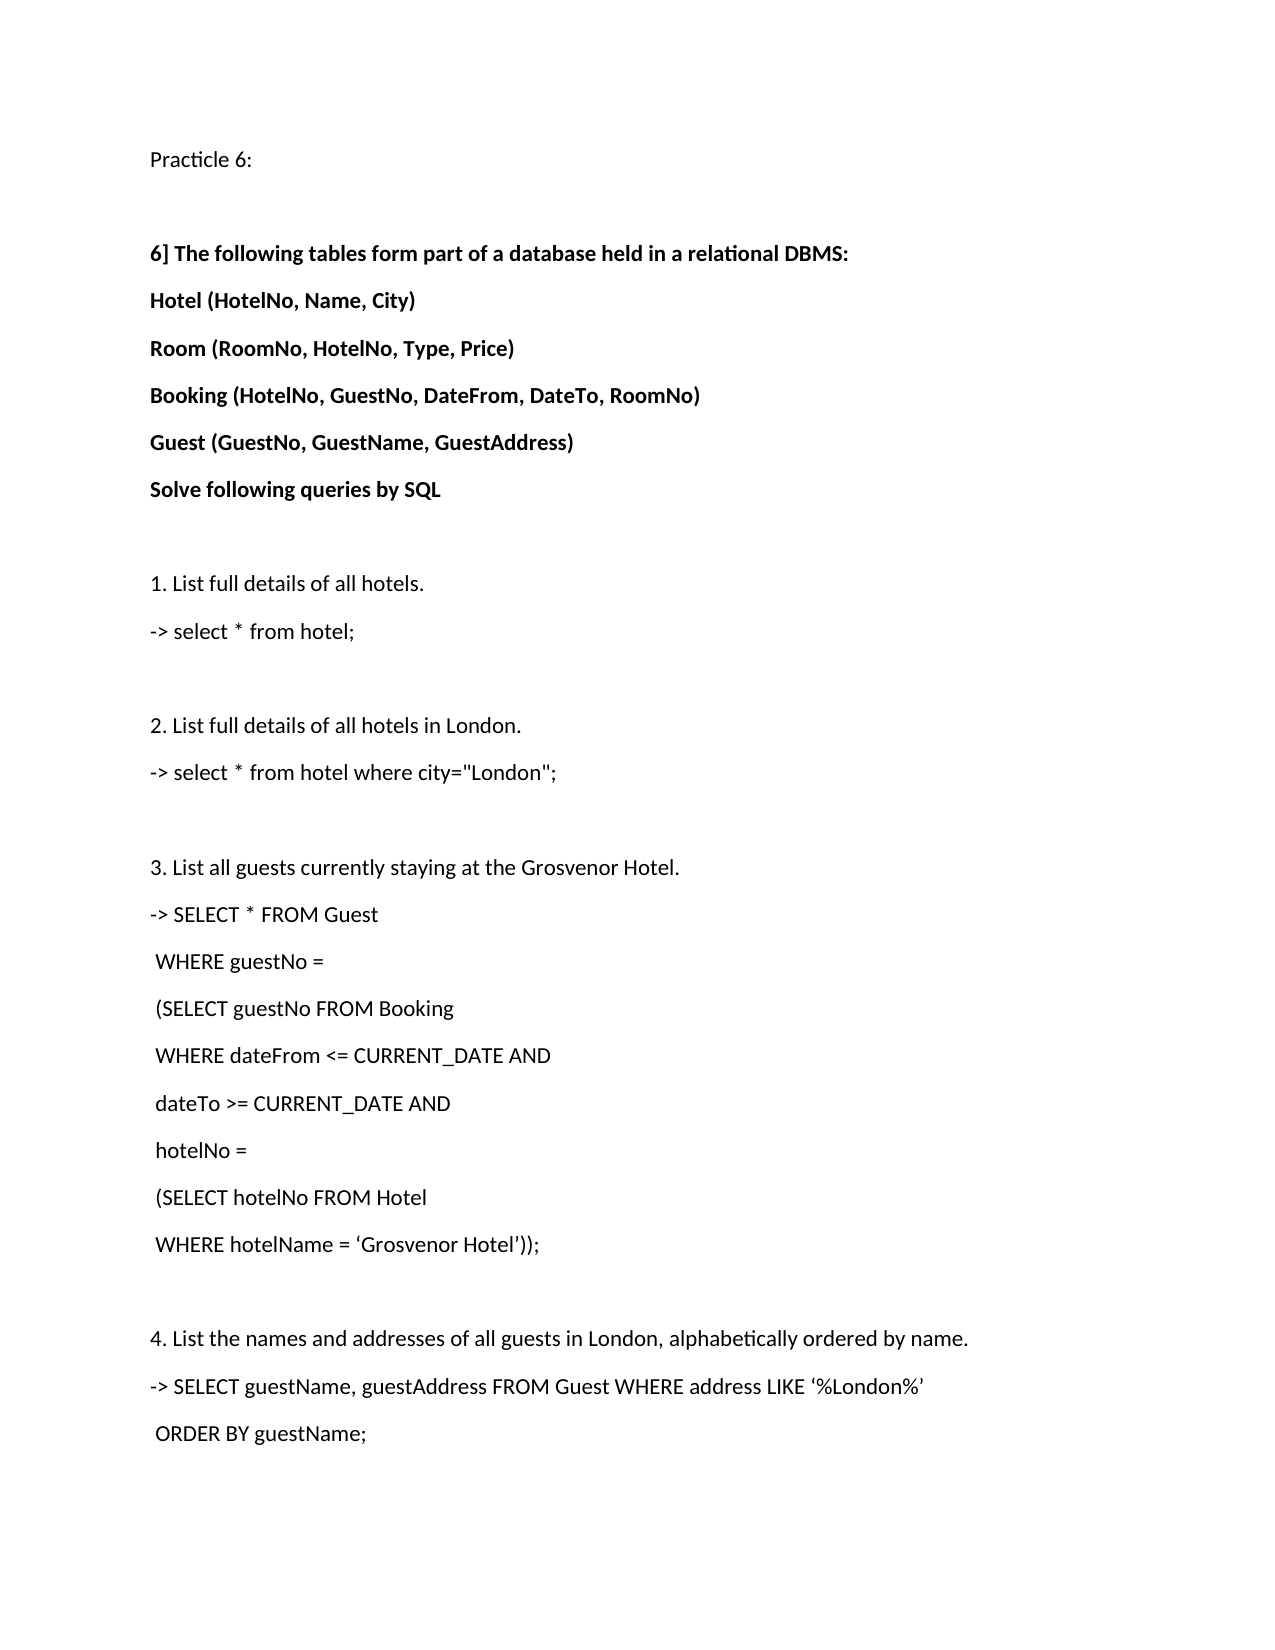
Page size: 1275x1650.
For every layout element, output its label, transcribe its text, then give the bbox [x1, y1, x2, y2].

text Room (RoomNo, HotelNo, Type, Price) [150, 339, 1125, 362]
text Guest (GuestNo, GuestName, GuestAddress) [150, 433, 1125, 456]
text dateTo >= CURRENT_DATE AND [150, 1094, 1125, 1117]
text WHERE hotelName = ‘Grosvenor Hotel’)); [150, 1235, 1125, 1258]
text -> select * from hotel; [150, 622, 1125, 645]
text Hotel (HotelNo, Name, City) [150, 292, 1125, 314]
text 1. List full details of all hotels. [150, 575, 1125, 598]
text 6] The following tables form part of a database held in a relational DBMS: [150, 244, 1125, 267]
text ORDER BY guestName; [150, 1424, 1125, 1447]
text WHERE dateFrom <= CURRENT_DATE AND [150, 1047, 1125, 1069]
text -> SELECT guestName, guestAddress FROM Guest WHERE address LIKE ‘%London%’ [150, 1377, 1125, 1400]
text 2. List full details of all hotels in London. [150, 716, 1125, 739]
text 3. List all guests currently staying at the Grosvenor Hotel. [150, 858, 1125, 881]
text -> select * from hotel where city="London"; [150, 763, 1125, 786]
text hotelNo = [150, 1141, 1125, 1164]
text WHERE guestNo = [150, 952, 1125, 975]
text Practicle 6: [150, 150, 1125, 173]
text -> SELECT * FROM Guest [150, 905, 1125, 928]
text Solve following queries by SQL [150, 480, 1125, 503]
text (SELECT guestNo FROM Booking [150, 999, 1125, 1022]
text (SELECT hotelNo FROM Hotel [150, 1188, 1125, 1211]
text 4. List the names and addresses of all guests in London, alphabetically ordered by name. [150, 1330, 1125, 1353]
text Booking (HotelNo, GuestNo, DateFrom, DateTo, RoomNo) [150, 386, 1125, 409]
